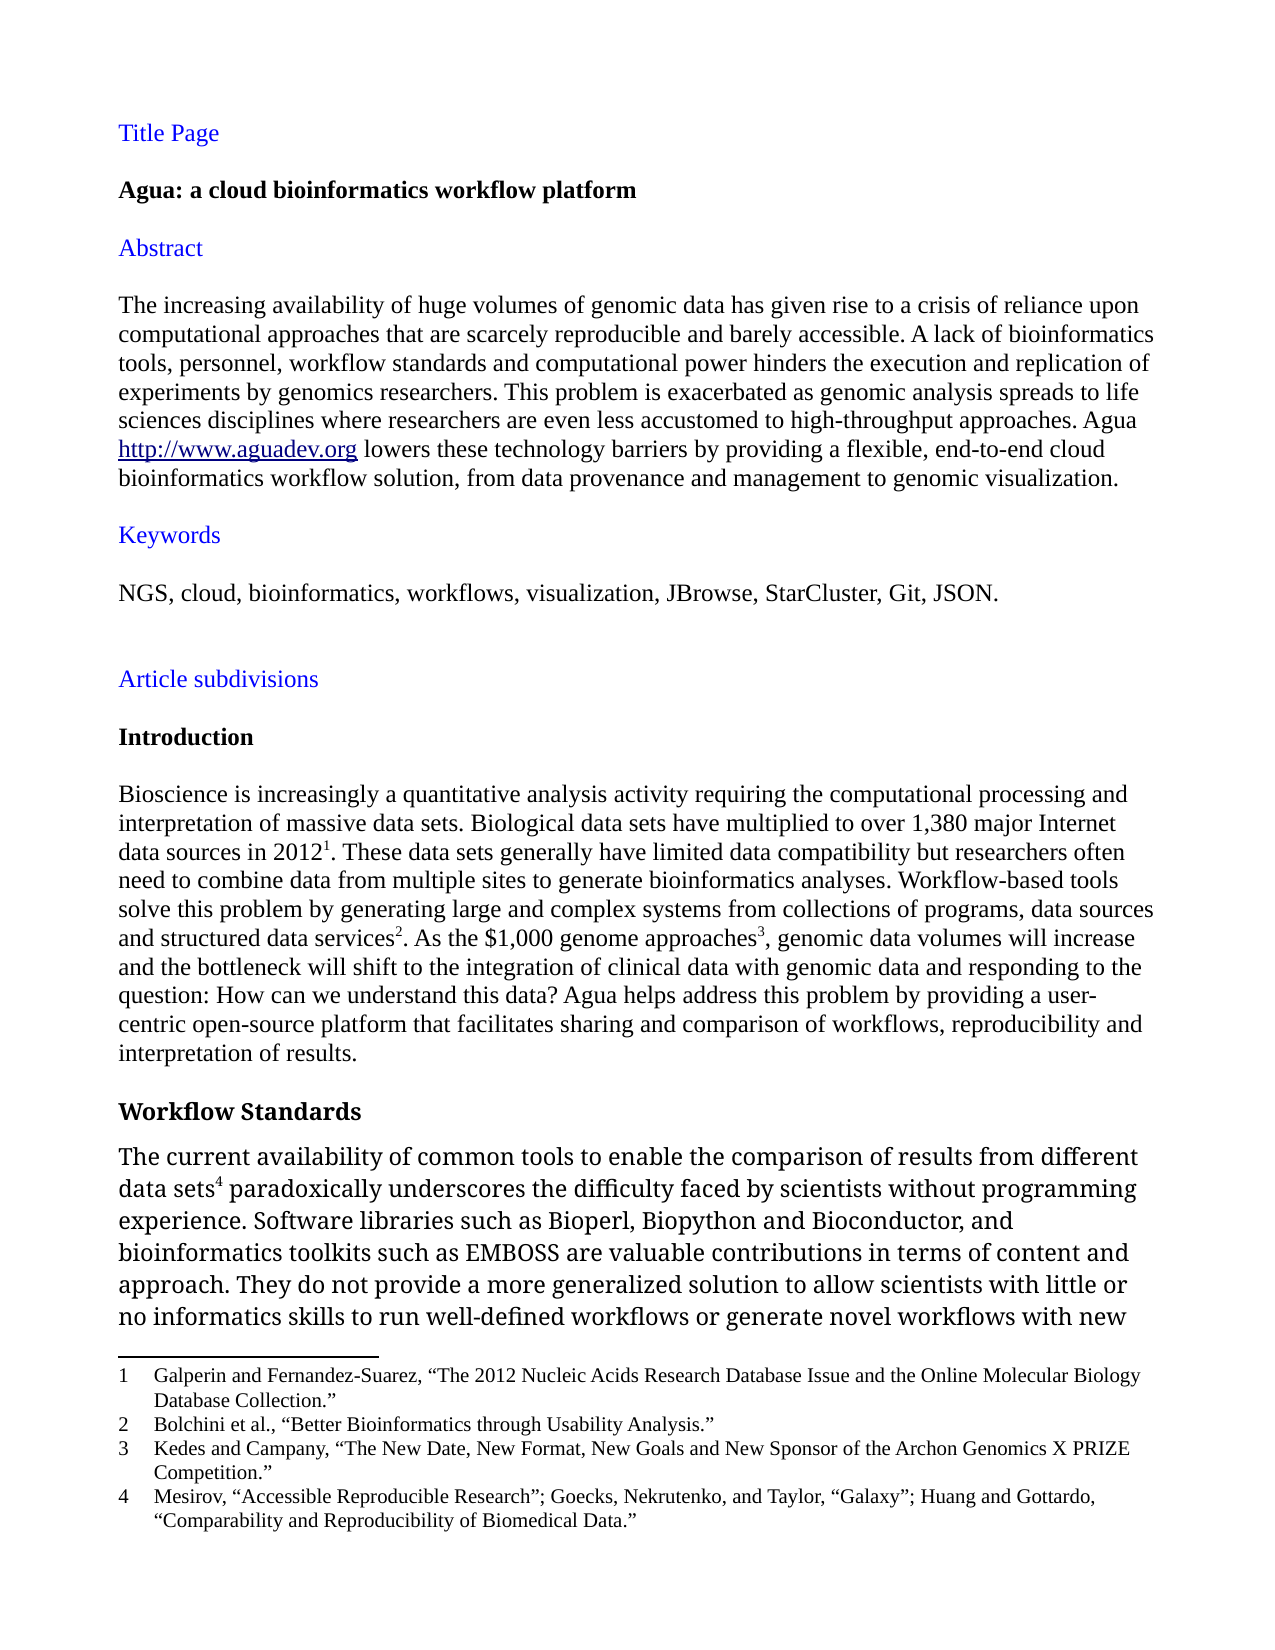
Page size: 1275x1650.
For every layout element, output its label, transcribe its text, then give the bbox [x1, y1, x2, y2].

text Agua: a cloud bioinformatics workflow platform [118, 176, 1157, 204]
text Bolchini et al., “Better Bioinformatics through Usability Analysis.” [118, 1412, 1157, 1436]
text Introduction [118, 722, 1157, 751]
text NGS, cloud, bioinformatics, workflows, visualization, JBrowse, StarCluster, Git, JSON. [118, 578, 1157, 607]
text The increasing availability of huge volumes of genomic data has given rise to a crisis of reliance upon computational approaches that are scarcely reproducible and barely accessible. A lack of bioinformatics tools, personnel, workflow standards and computational power hinders the execution and replication of experiments by genomics researchers. This problem is exacerbated as genomic analysis spreads to life sciences disciplines where researchers are even less accustomed to high-throughput approaches. Agua http://www.aguadev.org lowers these technology barriers by providing a flexible, end-to-end cloud bioinformatics workflow solution, from data provenance and management to genomic visualization. [118, 291, 1157, 492]
text Abstract [118, 233, 1157, 262]
text Workflow Standards [118, 1096, 1157, 1128]
text Bioscience is increasingly a quantitative analysis activity requiring the computational processing and interpretation of massive data sets. Biological data sets have multiplied to over 1,380 major Internet data sources in 2012. These data sets generally have limited data compatibility but researchers often need to combine data from multiple sites to generate bioinformatics analyses. Workflow-based tools solve this problem by generating large and complex systems from collections of programs, data sources and structured data services. As the $1,000 genome approaches, genomic data volumes will increase and the bottleneck will shift to the integration of clinical data with genomic data and responding to the question: How can we understand this data? Agua helps address this problem by providing a user-centric open-source platform that facilitates sharing and comparison of workflows, reproducibility and interpretation of results. [118, 779, 1157, 1067]
text Mesirov, “Accessible Reproducible Research”; Goecks, Nekrutenko, and Taylor, “Galaxy”; Huang and Gottardo, “Comparability and Reproducibility of Biomedical Data.” [118, 1484, 1157, 1532]
text Keywords [118, 521, 1157, 549]
text Galperin and Fernandez-Suarez, “The 2012 Nucleic Acids Research Database Issue and the Online Molecular Biology Database Collection.” [118, 1363, 1157, 1412]
text The current availability of common tools to enable the comparison of results from different data sets paradoxically underscores the difficulty faced by scientists without programming experience. Software libraries such as Bioperl, Biopython and Bioconductor, and bioinformatics toolkits such as EMBOSS are valuable contributions in terms of content and approach. They do not provide a more generalized solution to allow scientists with little or no informatics skills to run well-defined workflows or generate novel workflows with new [118, 1140, 1157, 1332]
text Kedes and Campany, “The New Date, New Format, New Goals and New Sponsor of the Archon Genomics X PRIZE Competition.” [118, 1436, 1157, 1484]
text Article subdivisions [118, 664, 1157, 693]
text Title Page [118, 118, 1157, 147]
